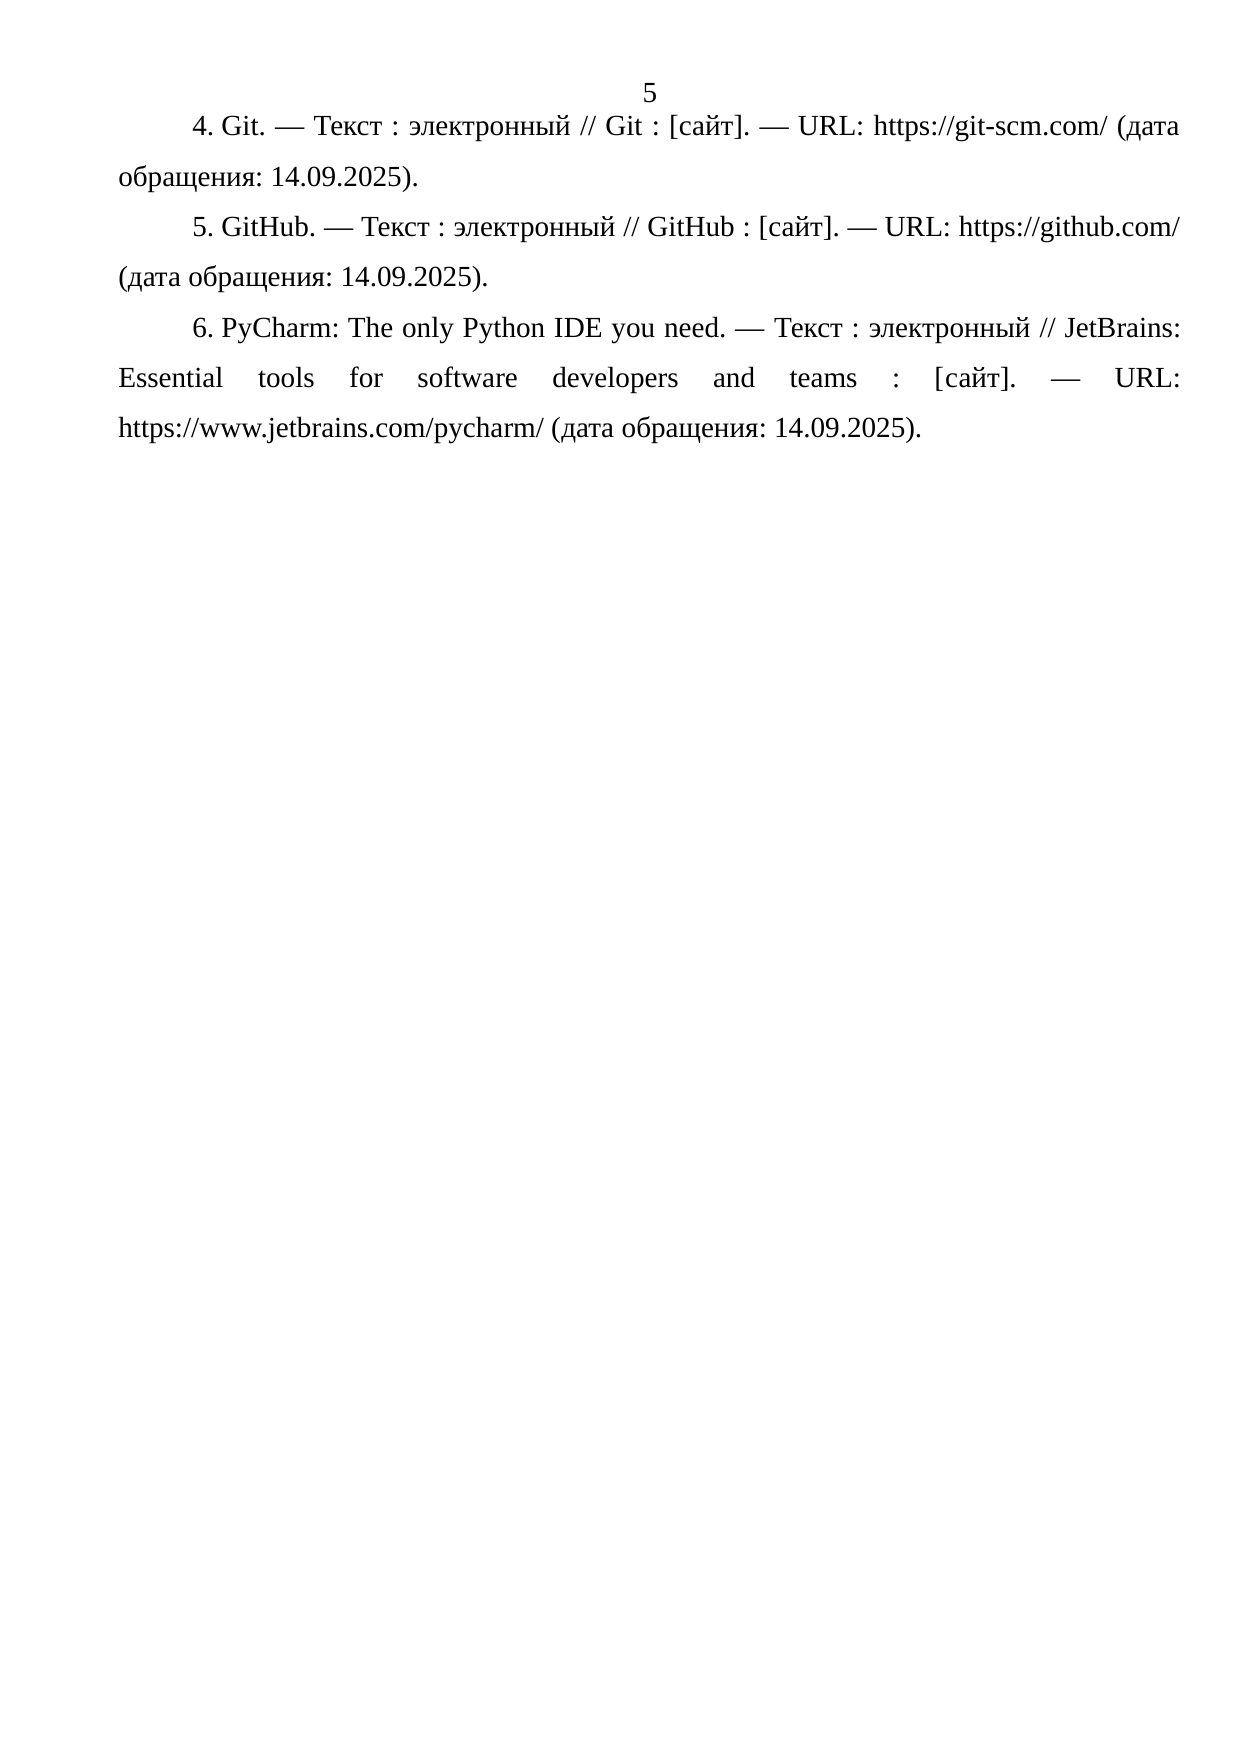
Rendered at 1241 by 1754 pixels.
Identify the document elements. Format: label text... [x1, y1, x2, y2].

list GitHub. — Текст : электронный // GitHub : [сайт]. — URL: https://github.com/ (дата обращения: 14.09.2025). [118, 209, 1181, 293]
list PyCharm: The only Python IDE you need. — Текст : электронный // JetBrains: Essential tools for software developers and teams : [сайт]. — URL: https://www.jetbrains.com/pycharm/ (дата обращения: 14.09.2025). [118, 310, 1181, 444]
list Git. — Текст : электронный // Git : [сайт]. — URL: https://git-scm.com/ (дата обращения: 14.09.2025). [118, 108, 1181, 192]
